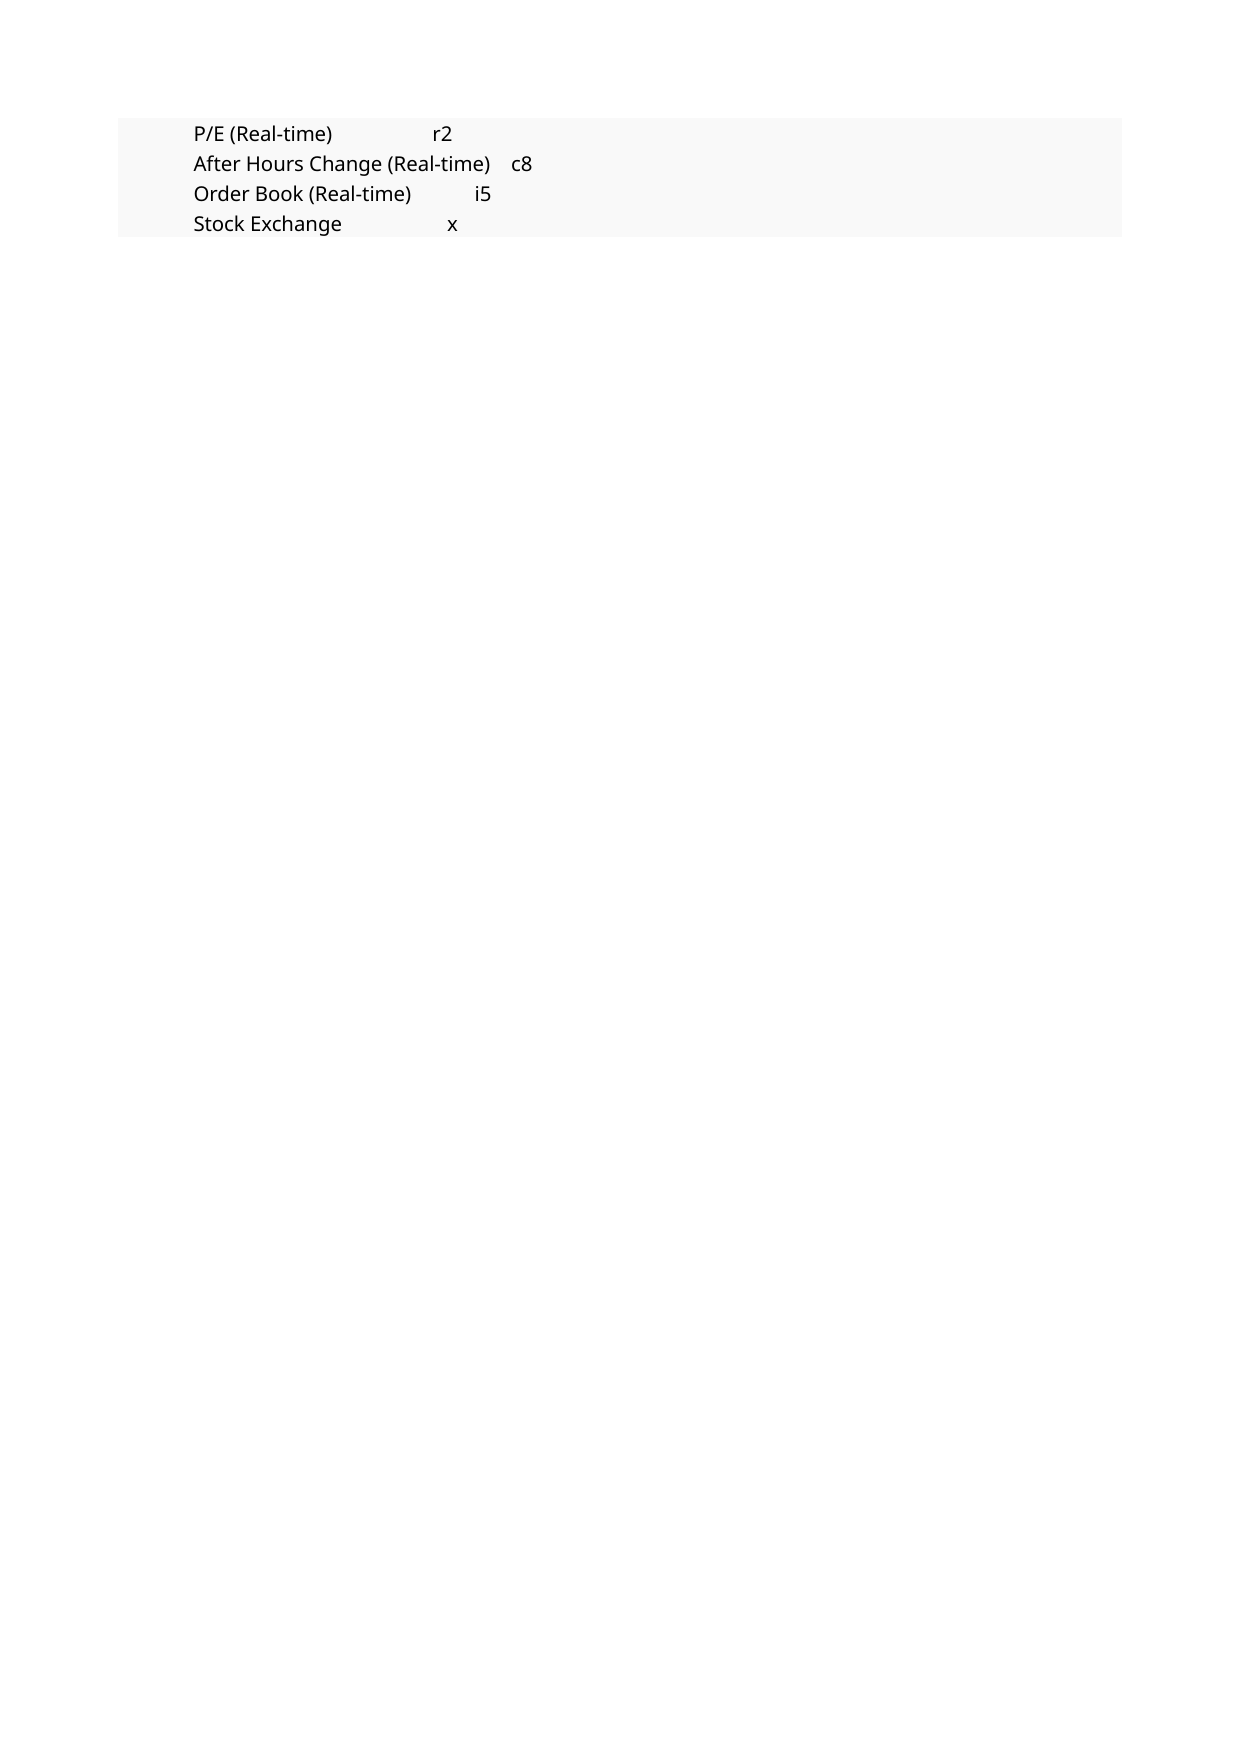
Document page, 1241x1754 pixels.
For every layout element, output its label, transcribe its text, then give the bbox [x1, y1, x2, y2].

text Stock Exchange x [118, 207, 1122, 237]
text Order Book (Real-time) i5 [118, 177, 1122, 207]
text P/E (Real-time) r2 [118, 118, 1122, 148]
text After Hours Change (Real-time) c8 [118, 148, 1122, 177]
